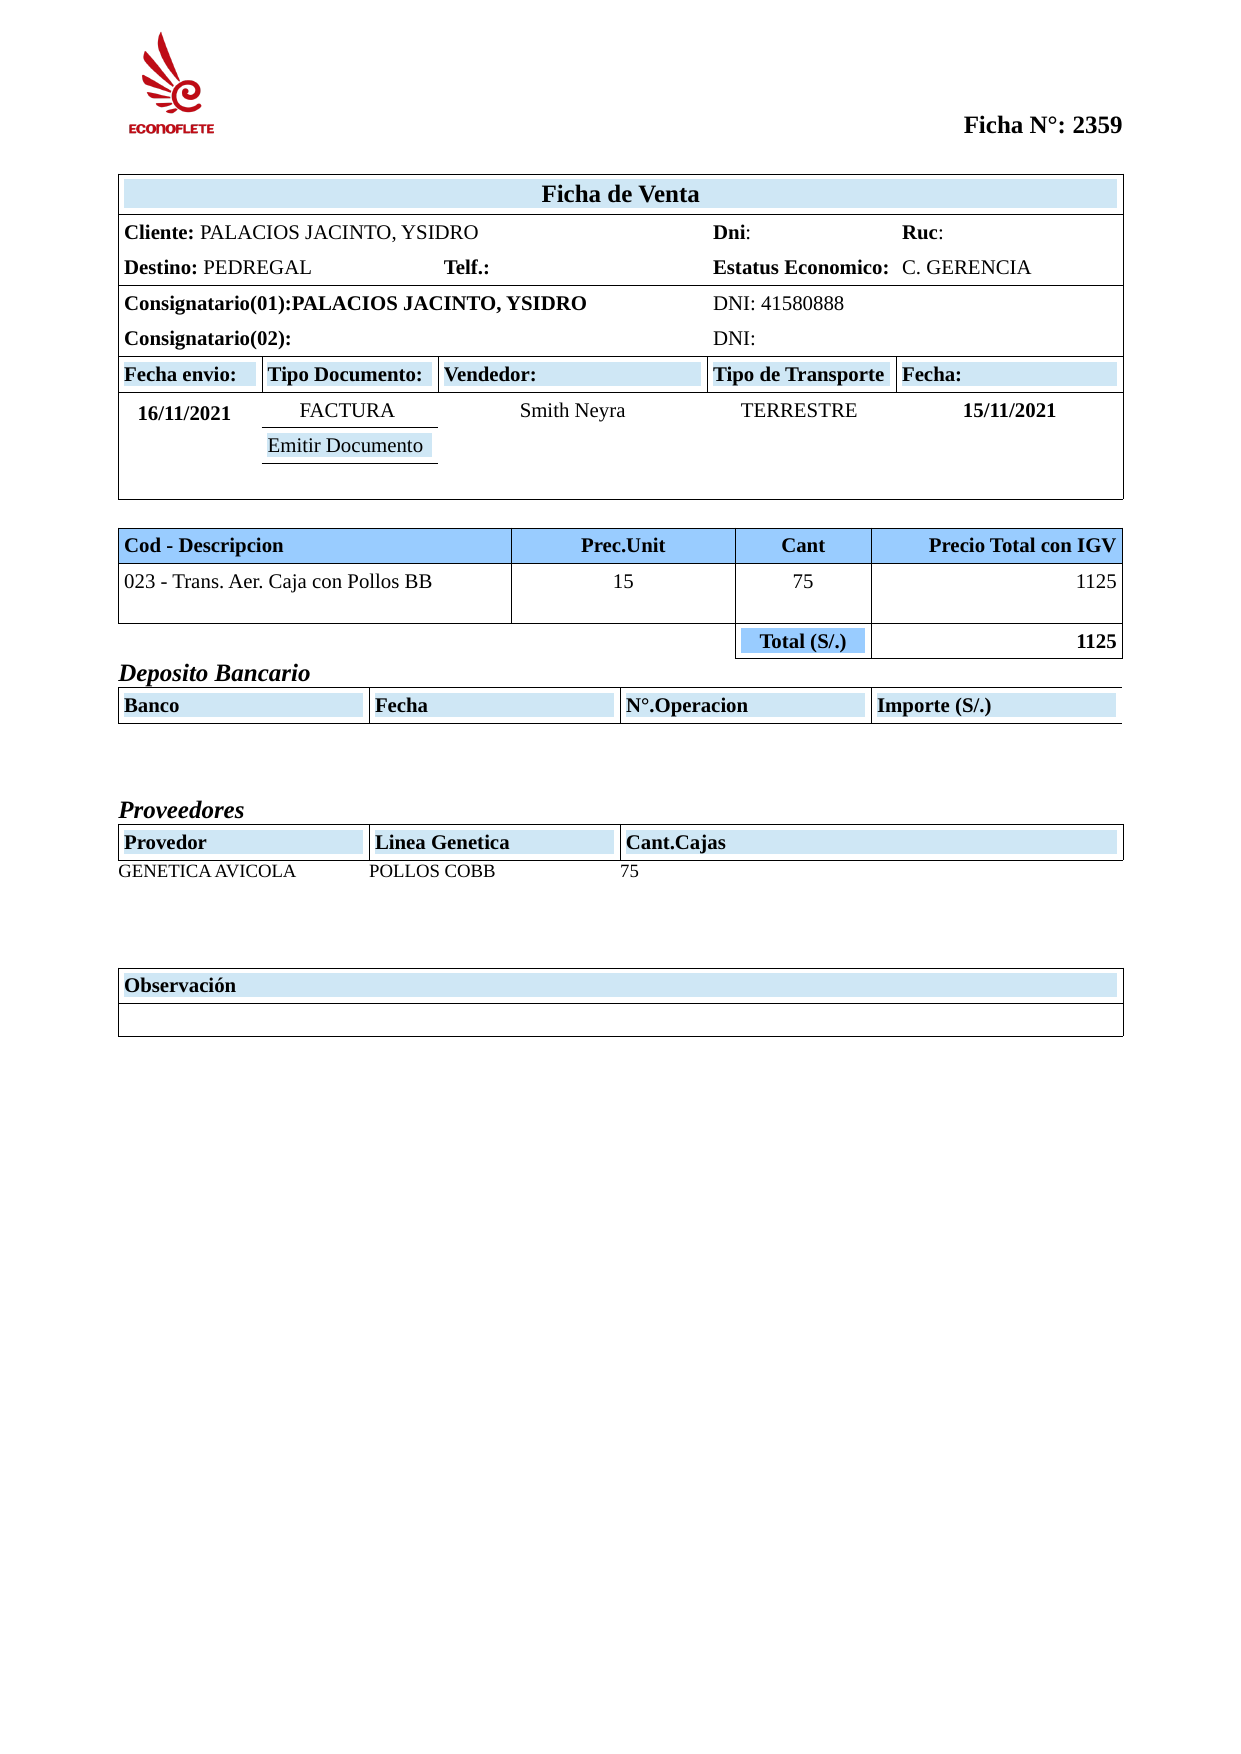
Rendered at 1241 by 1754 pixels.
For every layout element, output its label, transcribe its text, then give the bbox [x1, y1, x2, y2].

table_cell [620, 724, 871, 747]
table_header Cod - Descripcion [119, 529, 511, 563]
table_cell 023 - Trans. Aer. Caja con Pollos BB [119, 564, 511, 623]
table_header N°.Operacion [621, 688, 871, 723]
table_cell Dni: [707, 215, 896, 249]
table_header Banco [119, 688, 369, 723]
table_cell [620, 903, 1123, 924]
table_cell DNI: [707, 321, 1123, 356]
table_header Precio Total con IGV [872, 529, 1122, 563]
table_cell [118, 903, 369, 924]
table_cell [369, 903, 620, 924]
table_cell [118, 624, 511, 658]
table_cell FACTURA [262, 393, 438, 427]
table_cell GENETICA AVICOLA [118, 861, 369, 881]
table_cell C. GERENCIA [896, 249, 1123, 285]
table_cell [118, 946, 369, 967]
table_cell [119, 1004, 1123, 1036]
table_cell Total (S/.) [736, 624, 871, 658]
table_cell 1125 [872, 624, 1122, 658]
table_cell [620, 924, 1123, 946]
table_cell Estatus Economico: [707, 249, 896, 285]
table_cell Tipo Documento: [263, 357, 438, 392]
table_header Fecha [370, 688, 620, 723]
table_cell 1125 [872, 564, 1122, 623]
table_cell TERRESTRE [707, 393, 896, 498]
table_cell Cliente: PALACIOS JACINTO, YSIDRO [119, 215, 707, 249]
table_cell Vendedor: [439, 357, 707, 392]
table_header Cant.Cajas [621, 825, 1123, 859]
table_header Cant [736, 529, 871, 563]
table_cell DNI: 41580888 [707, 286, 1123, 321]
table_cell Smith Neyra [438, 393, 707, 498]
table_cell [871, 771, 1122, 795]
table_cell Fecha envio: [119, 357, 262, 392]
table_cell [118, 924, 369, 946]
table_cell 75 [736, 564, 871, 623]
table_cell [369, 771, 620, 795]
table_cell Destino: PEDREGAL [119, 249, 438, 285]
table_cell 15/11/2021 [896, 393, 1123, 498]
table_header Prec.Unit [512, 529, 735, 563]
table_cell [620, 747, 871, 771]
table_cell [511, 624, 735, 658]
text Proveedores [118, 795, 1122, 824]
table_cell 75 [620, 861, 1123, 881]
table_cell [620, 946, 1123, 967]
table_cell [871, 747, 1122, 771]
table_cell [620, 881, 1123, 903]
table_cell Ruc: [896, 215, 1123, 249]
table_cell Consignatario(01):PALACIOS JACINTO, YSIDRO [119, 286, 707, 321]
table_header Linea Genetica [370, 825, 620, 859]
table_cell POLLOS COBB [369, 861, 620, 881]
table_header Provedor [119, 825, 369, 859]
table_cell 15 [512, 564, 735, 623]
picture [118, 31, 225, 134]
table_cell [262, 464, 438, 498]
table_cell [118, 771, 369, 795]
table_cell [871, 724, 1122, 747]
table_cell [118, 724, 369, 747]
text Deposito Bancario [118, 658, 1122, 687]
table_cell [620, 771, 871, 795]
table_header Ficha de Venta [119, 175, 1123, 214]
table_cell [369, 747, 620, 771]
table_cell [118, 747, 369, 771]
table_cell [118, 881, 369, 903]
table_cell [369, 924, 620, 946]
table_cell Emitir Documento [262, 428, 438, 463]
table_cell Telf.: [438, 249, 707, 285]
table_cell [369, 946, 620, 967]
table_cell Tipo de Transporte [708, 357, 896, 392]
table_cell [369, 724, 620, 747]
table_header Importe (S/.) [872, 688, 1122, 723]
table_cell [369, 881, 620, 903]
table_cell Fecha: [897, 357, 1123, 392]
table_header Observación [119, 969, 1123, 1003]
table_cell Consignatario(02): [119, 321, 707, 356]
table_cell 16/11/2021 [119, 393, 262, 498]
